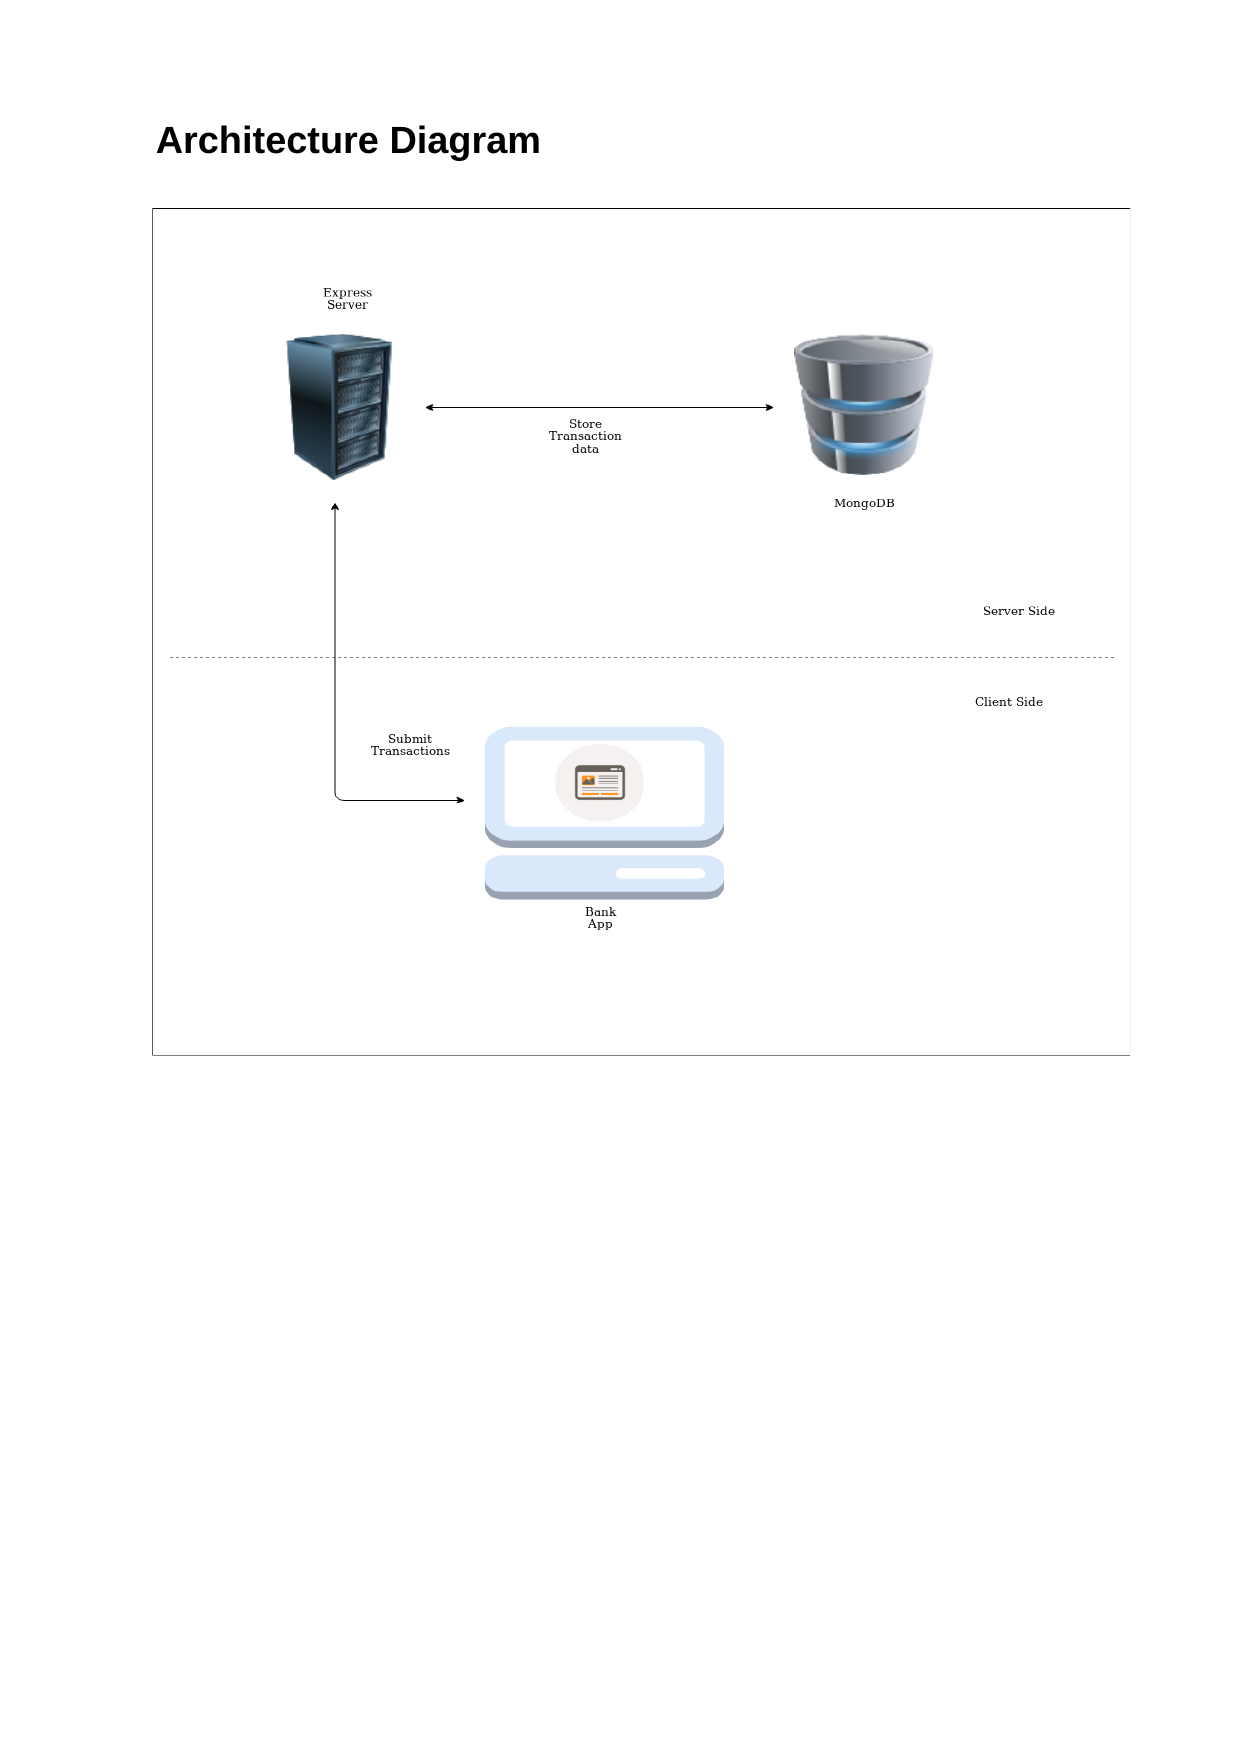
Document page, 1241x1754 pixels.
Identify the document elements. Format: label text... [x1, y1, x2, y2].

subtitle Architecture Diagram [156, 118, 1122, 162]
picture [152, 208, 1131, 1056]
